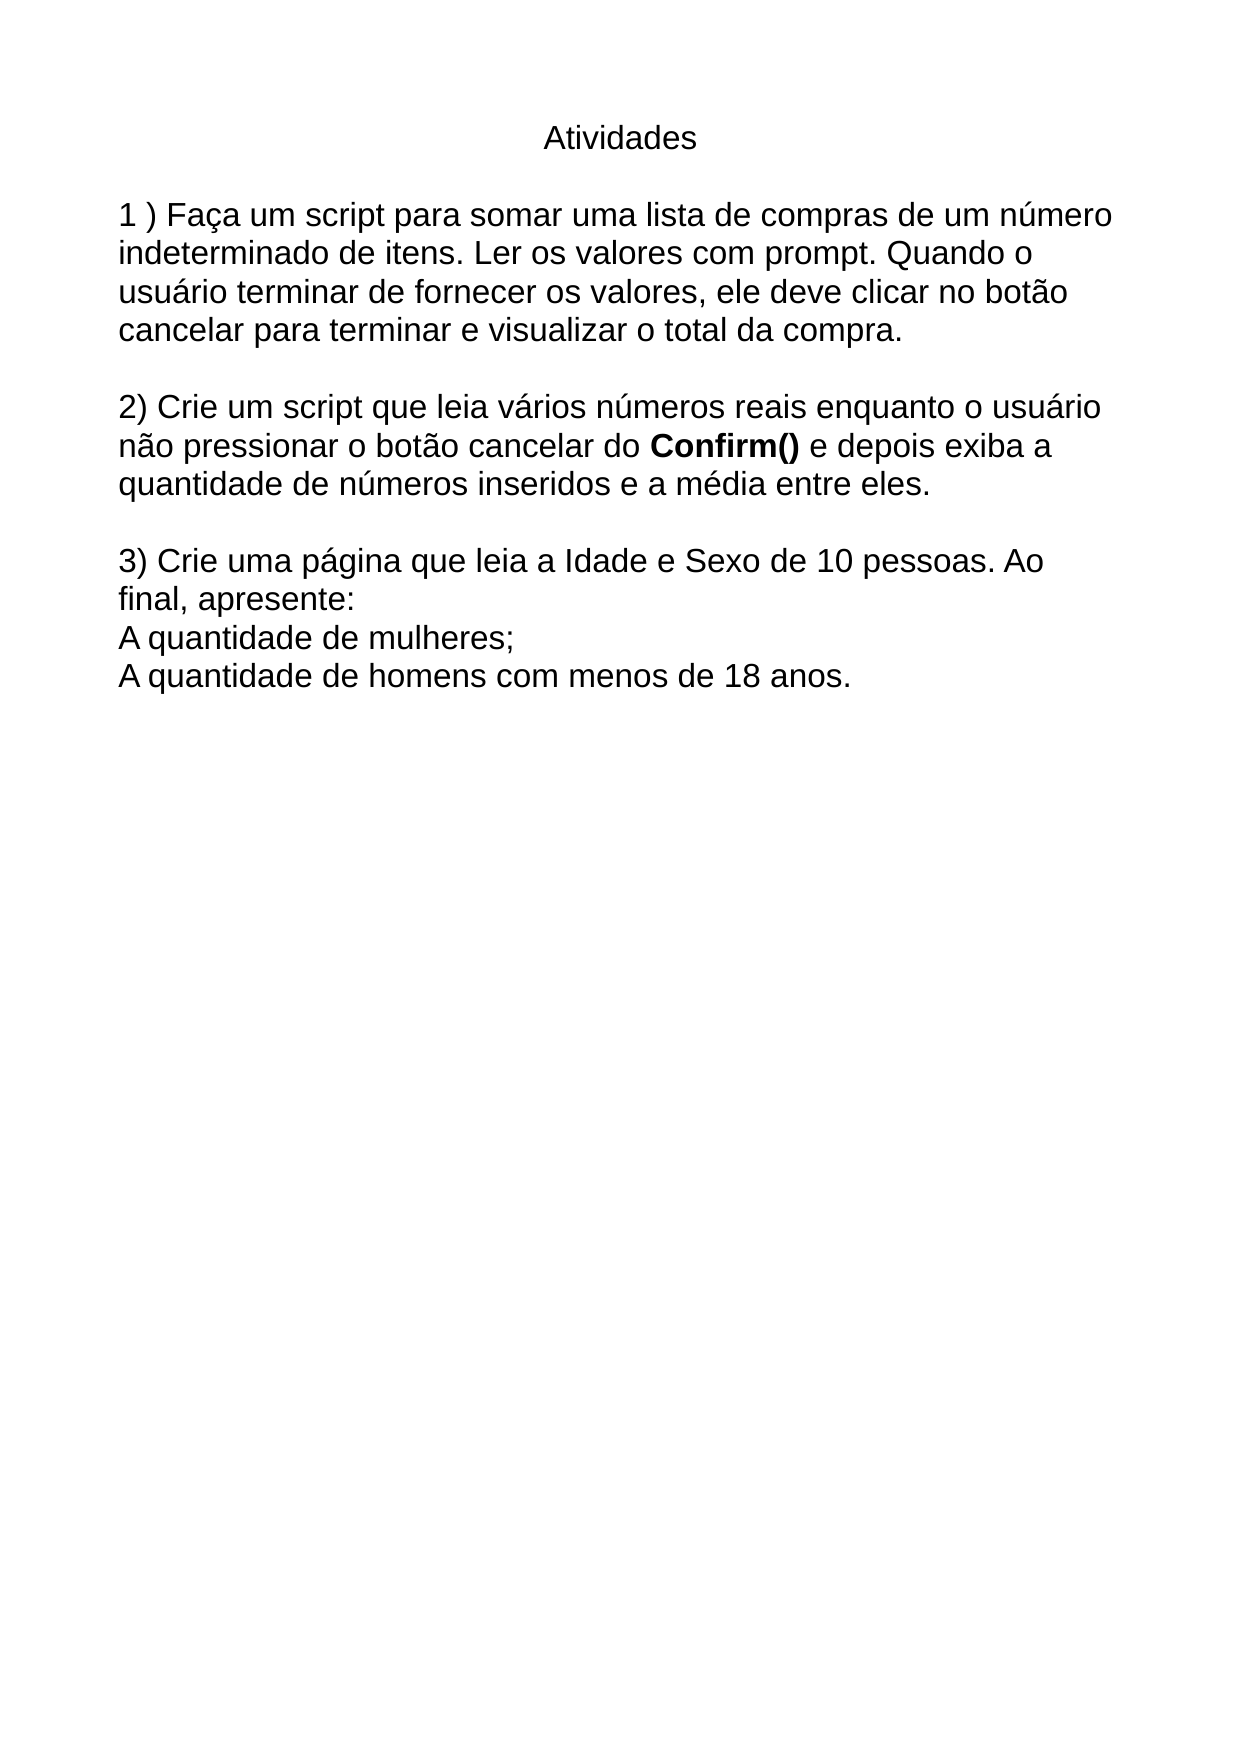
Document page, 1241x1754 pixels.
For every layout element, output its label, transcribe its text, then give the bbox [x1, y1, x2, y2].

text A quantidade de homens com menos de 18 anos. [118, 656, 1122, 695]
text 3) Crie uma página que leia a Idade e Sexo de 10 pessoas. Ao final, apresente: [118, 541, 1122, 618]
text Atividades [118, 118, 1122, 157]
text 1 ) Faça um script para somar uma lista de compras de um número indeterminado de itens. Ler os valores com prompt. Quando o usuário terminar de fornecer os valores, ele deve clicar no botão cancelar para terminar e visualizar o total da compra. [118, 195, 1122, 349]
text A quantidade de mulheres; [118, 618, 1122, 656]
text 2) Crie um script que leia vários números reais enquanto o usuário não pressionar o botão cancelar do Confirm() e depois exiba a quantidade de números inseridos e a média entre eles. [118, 387, 1122, 502]
